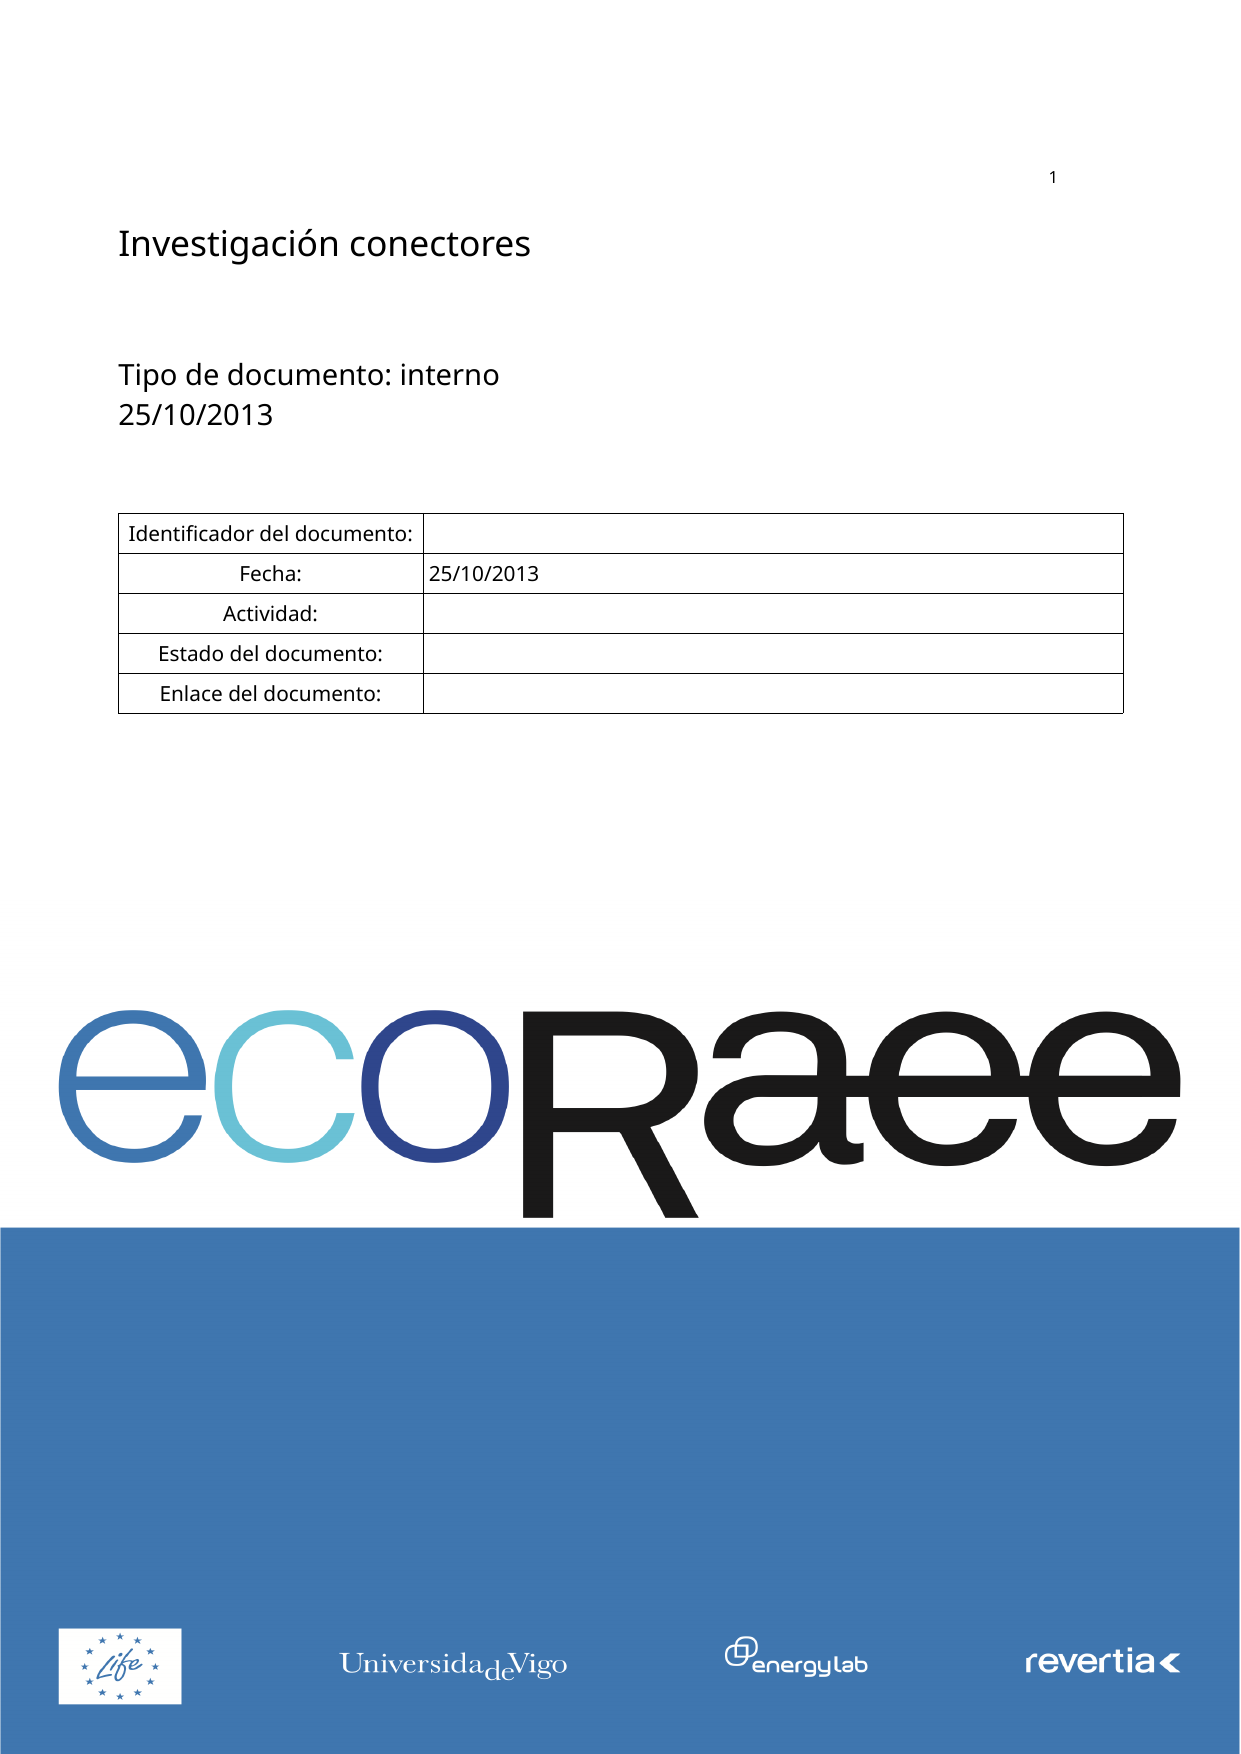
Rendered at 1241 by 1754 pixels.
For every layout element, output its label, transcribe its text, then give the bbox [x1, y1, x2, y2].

table_cell [424, 674, 1123, 713]
table_header Identificador del documento: [119, 514, 423, 553]
text Investigación conectores [118, 218, 1122, 266]
table_header [424, 514, 1123, 553]
table_cell 25/10/2013 [424, 554, 1123, 593]
text 25/10/2013 [118, 394, 1122, 433]
table_cell Enlace del documento: [119, 674, 423, 713]
table_cell Fecha: [119, 554, 423, 593]
text Tipo de documento: interno [118, 354, 1122, 394]
table_cell [424, 634, 1123, 673]
table_cell [424, 594, 1123, 633]
table_cell Actividad: [119, 594, 423, 633]
table_cell Estado del documento: [119, 634, 423, 673]
